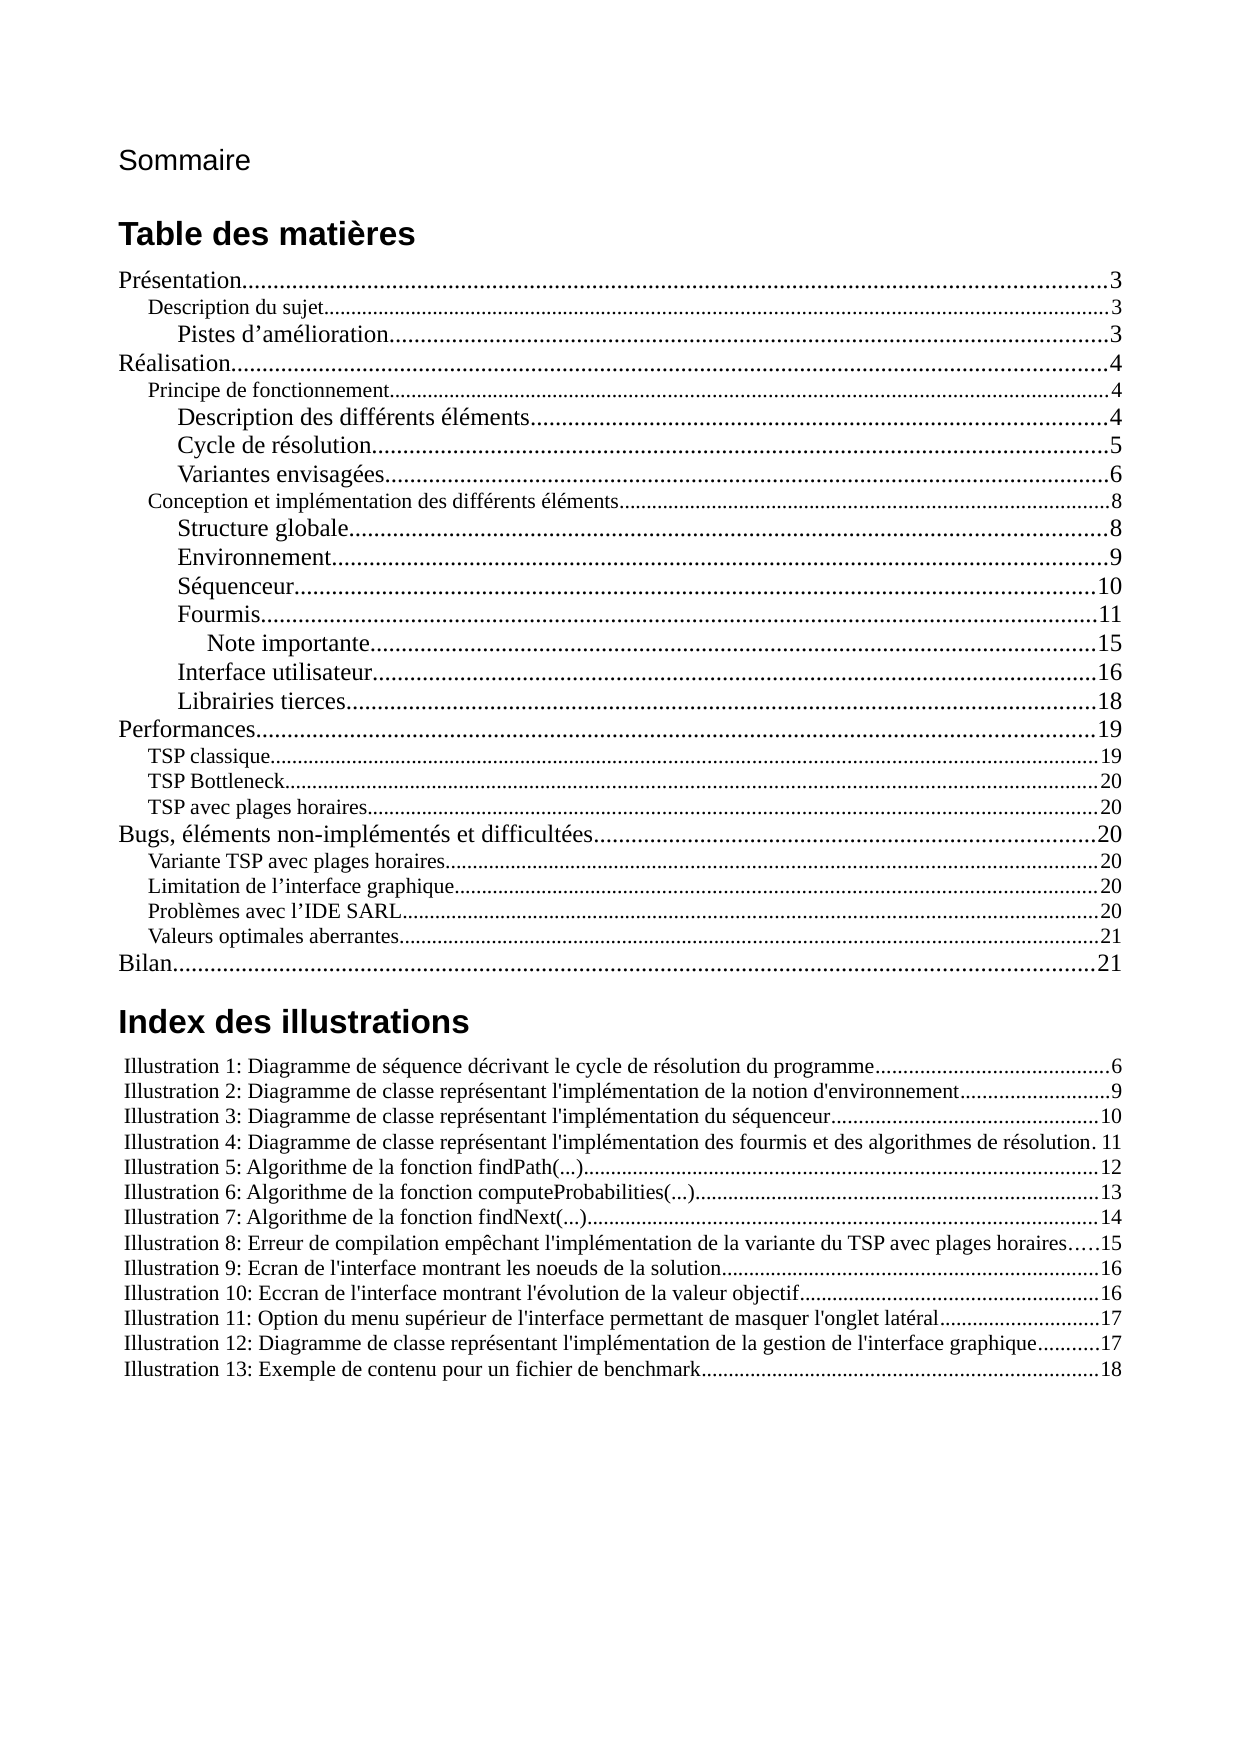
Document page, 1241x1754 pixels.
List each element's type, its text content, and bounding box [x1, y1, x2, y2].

subtitle Index des illustrations [118, 1002, 1122, 1041]
text Valeurs optimales aberrantes 21 [148, 923, 1122, 948]
text Description du sujet 3 [148, 294, 1122, 319]
text Principe de fonctionnement 4 [148, 377, 1122, 402]
text Séquenceur 10 [177, 571, 1122, 599]
text Fourmis 11 [177, 599, 1122, 628]
text Illustration 9: Ecran de l'interface montrant les noeuds de la solution 16 [118, 1255, 1122, 1280]
text Illustration 10: Eccran de l'interface montrant l'évolution de la valeur objectif 16 [118, 1280, 1122, 1305]
text Illustration 2: Diagramme de classe représentant l'implémentation de la notion d'environnement 9 [118, 1078, 1122, 1103]
text Conception et implémentation des différents éléments 8 [148, 488, 1122, 513]
text Performances 19 [118, 714, 1122, 743]
text Pistes d’amélioration 3 [177, 319, 1122, 348]
subtitle Table des matières [118, 214, 1122, 253]
text Illustration 4: Diagramme de classe représentant l'implémentation des fourmis et des algorithmes de résolution 11 [118, 1129, 1122, 1154]
text Présentation 3 [118, 265, 1122, 294]
text Problèmes avec l’IDE SARL 20 [148, 898, 1122, 923]
text Interface utilisateur 16 [177, 657, 1122, 686]
text Illustration 6: Algorithme de la fonction computeProbabilities(...) 13 [118, 1179, 1122, 1204]
text TSP avec plages horaires 20 [148, 794, 1122, 819]
text Limitation de l’interface graphique 20 [148, 873, 1122, 898]
text Note importante 15 [207, 628, 1122, 657]
text Structure globale 8 [177, 513, 1122, 542]
text Illustration 5: Algorithme de la fonction findPath(...) 12 [118, 1154, 1122, 1179]
text TSP classique 19 [148, 743, 1122, 768]
text Environnement 9 [177, 542, 1122, 571]
text Bugs, éléments non-implémentés et difficultées 20 [118, 819, 1122, 848]
text Réalisation 4 [118, 348, 1122, 377]
text Illustration 7: Algorithme de la fonction findNext(...) 14 [118, 1204, 1122, 1229]
text Variante TSP avec plages horaires 20 [148, 848, 1122, 873]
text Illustration 12: Diagramme de classe représentant l'implémentation de la gestion de l'interface graphique 17 [118, 1330, 1122, 1356]
subtitle Sommaire [118, 143, 1122, 177]
text Illustration 11: Option du menu supérieur de l'interface permettant de masquer l'onglet latéral 17 [118, 1305, 1122, 1330]
text TSP Bottleneck 20 [148, 768, 1122, 794]
text Illustration 13: Exemple de contenu pour un fichier de benchmark 18 [118, 1356, 1122, 1381]
text Variantes envisagées 6 [177, 459, 1122, 488]
text Illustration 1: Diagramme de séquence décrivant le cycle de résolution du programme 6 [118, 1053, 1122, 1078]
text Cycle de résolution 5 [177, 431, 1122, 459]
text Illustration 8: Erreur de compilation empêchant l'implémentation de la variante du TSP avec plages horaires 15 [118, 1229, 1122, 1255]
text Illustration 3: Diagramme de classe représentant l'implémentation du séquenceur 10 [118, 1103, 1122, 1129]
text Description des différents éléments 4 [177, 402, 1122, 431]
text Bilan 21 [118, 948, 1122, 977]
text Librairies tierces 18 [177, 686, 1122, 714]
